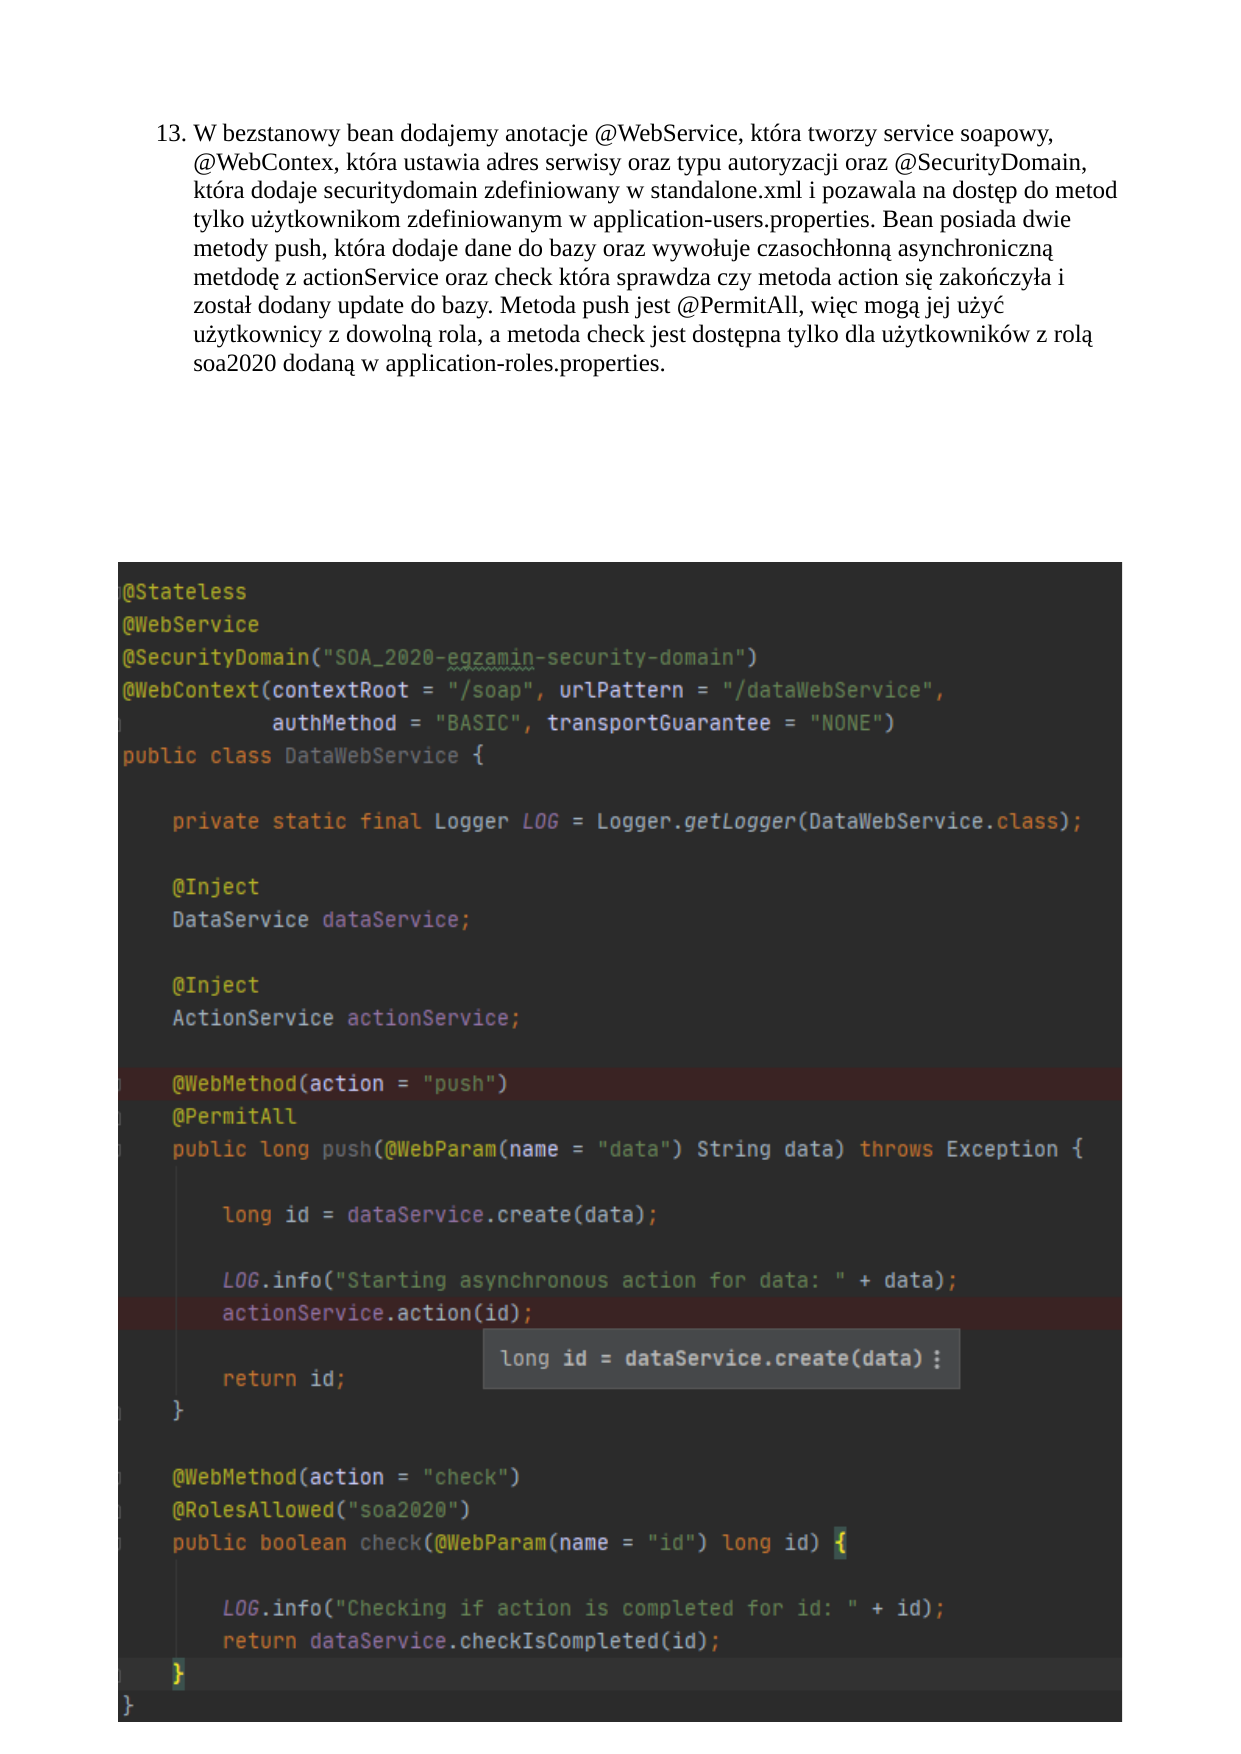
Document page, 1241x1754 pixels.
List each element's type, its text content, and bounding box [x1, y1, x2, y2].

picture [118, 562, 1123, 1722]
list W bezstanowy bean dodajemy anotacje @WebService, która tworzy service soapowy, @WebContex, która ustawia adres serwisy oraz typu autoryzacji oraz @SecurityDomain, która dodaje securitydomain zdefiniowany w standalone.xml i pozawala na dostęp do metod tylko użytkownikom zdefiniowanym w application-users.properties. Bean posiada dwie metody push, która dodaje dane do bazy oraz wywołuje czasochłonną asynchroniczną metdodę z actionService oraz check która sprawdza czy metoda action się zakończyła i został dodany update do bazy. Metoda push jest @PermitAll, więc mogą jej użyć użytkownicy z dowolną rola, a metoda check jest dostępna tylko dla użytkowników z rolą soa2020 dodaną w application-roles.properties. [156, 118, 1122, 377]
